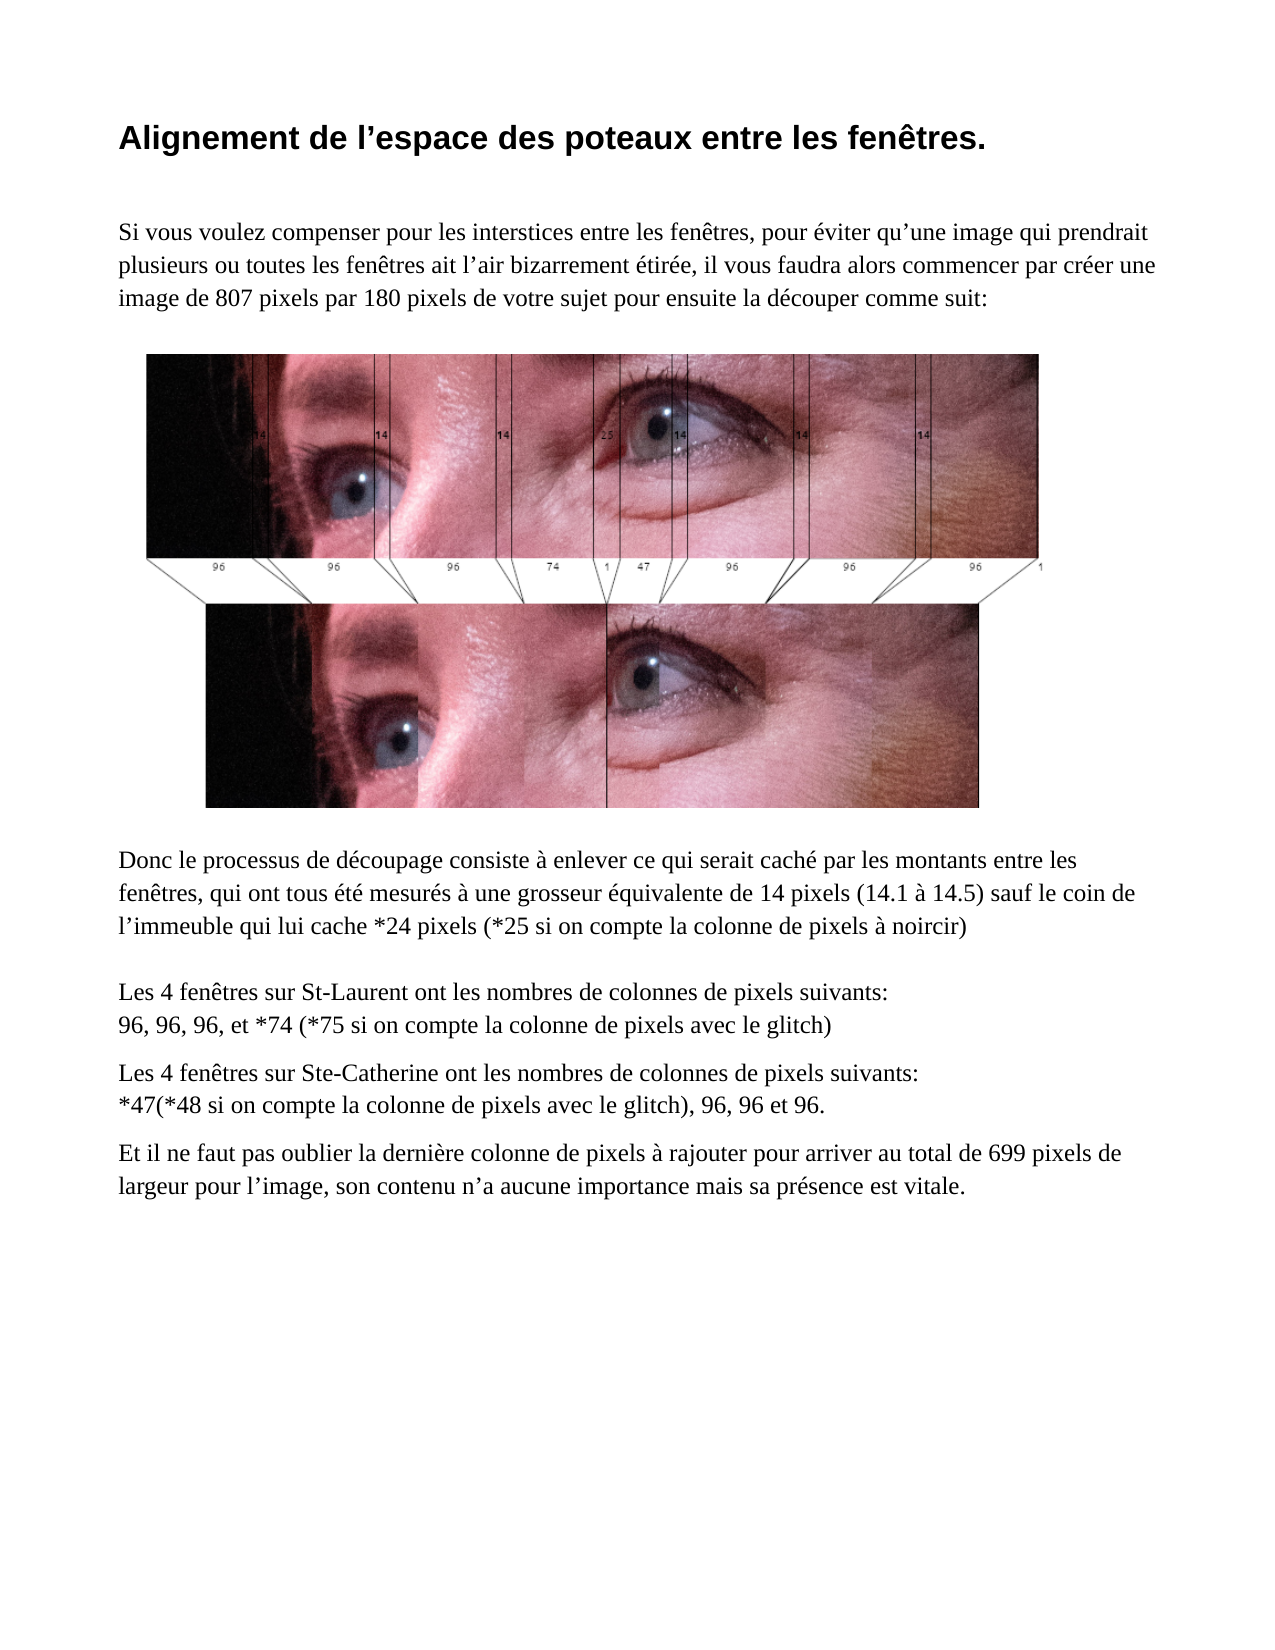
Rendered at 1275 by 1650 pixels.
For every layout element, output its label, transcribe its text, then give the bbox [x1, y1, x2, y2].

text Donc le processus de découpage consiste à enlever ce qui serait caché par les montants entre les fenêtres, qui ont tous été mesurés à une grosseur équivalente de 14 pixels (14.1 à 14.5) sauf le coin de l’immeuble qui lui cache *24 pixels (*25 si on compte la colonne de pixels à noircir) Les 4 fenêtres sur St-Laurent ont les nombres de colonnes de pixels suivants: 96, 96, 96, et *74 (*75 si on compte la colonne de pixels avec le glitch) [118, 363, 1157, 1039]
text Si vous voulez compenser pour les interstices entre les fenêtres, pour éviter qu’une image qui prendrait plusieurs ou toutes les fenêtres ait l’air bizarrement étirée, il vous faudra alors commencer par créer une image de 807 pixels par 180 pixels de votre sujet pour ensuite la découper comme suit: [118, 217, 1157, 344]
picture [146, 354, 1061, 808]
text Et il ne faut pas oublier la dernière colonne de pixels à rajouter pour arriver au total de 699 pixels de largeur pour l’image, son contenu n’a aucune importance mais sa présence est vitale. [118, 1138, 1157, 1266]
subtitle Alignement de l’espace des poteaux entre les fenêtres. [118, 118, 1157, 157]
text Les 4 fenêtres sur Ste-Catherine ont les nombres de colonnes de pixels suivants: *47(*48 si on compte la colonne de pixels avec le glitch), 96, 96 et 96. [118, 1058, 1157, 1119]
